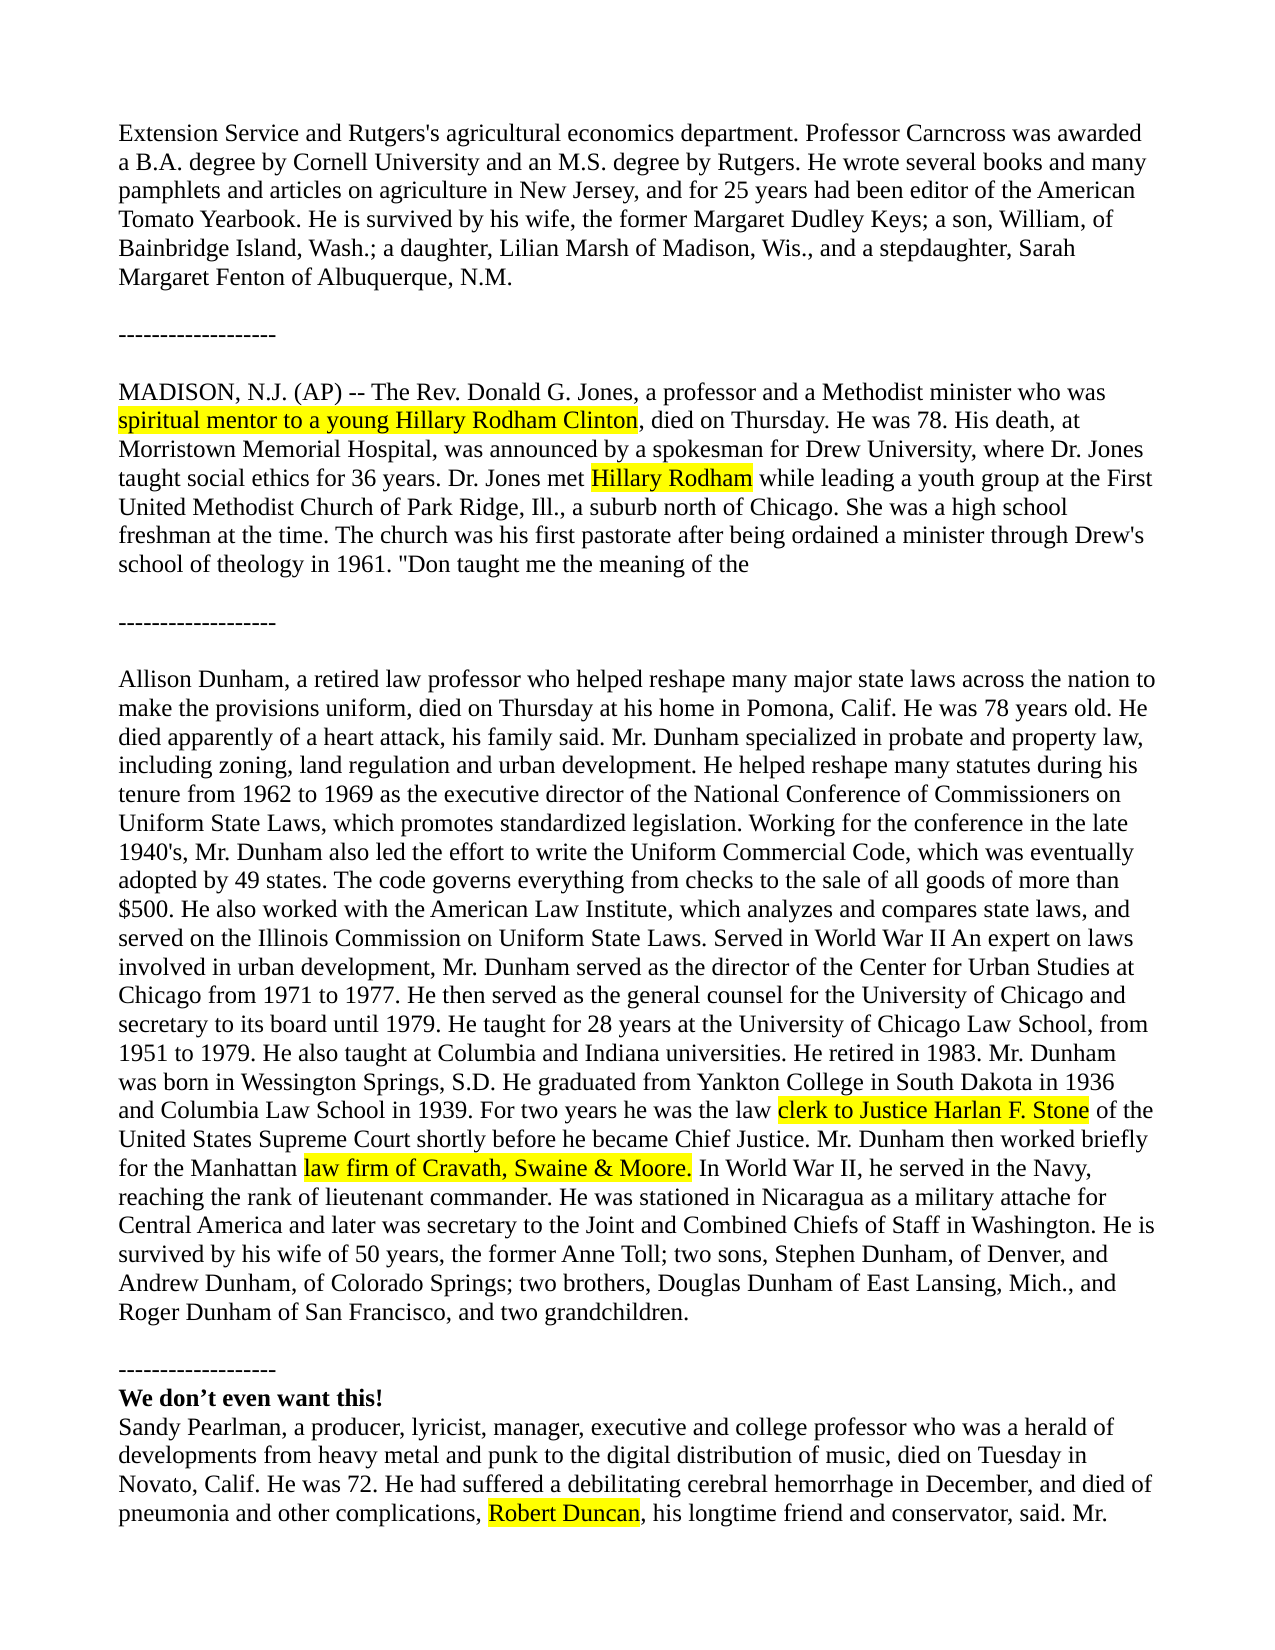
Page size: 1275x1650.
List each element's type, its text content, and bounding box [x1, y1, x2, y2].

text ------------------- [118, 1354, 1157, 1383]
text ------------------- [118, 319, 1157, 348]
text ------------------- [118, 607, 1157, 636]
text Allison Dunham, a retired law professor who helped reshape many major state laws across the nation to make the provisions uniform, died on Thursday at his home in Pomona, Calif. He was 78 years old. He died apparently of a heart attack, his family said. Mr. Dunham specialized in probate and property law, including zoning, land regulation and urban development. He helped reshape many statutes during his tenure from 1962 to 1969 as the executive director of the National Conference of Commissioners on Uniform State Laws, which promotes standardized legislation. Working for the conference in the late 1940's, Mr. Dunham also led the effort to write the Uniform Commercial Code, which was eventually adopted by 49 states. The code governs everything from checks to the sale of all goods of more than $500. He also worked with the American Law Institute, which analyzes and compares state laws, and served on the Illinois Commission on Uniform State Laws. Served in World War II An expert on laws involved in urban development, Mr. Dunham served as the director of the Center for Urban Studies at Chicago from 1971 to 1977. He then served as the general counsel for the University of Chicago and secretary to its board until 1979. He taught for 28 years at the University of Chicago Law School, from 1951 to 1979. He also taught at Columbia and Indiana universities. He retired in 1983. Mr. Dunham was born in Wessington Springs, S.D. He graduated from Yankton College in South Dakota in 1936 and Columbia Law School in 1939. For two years he was the law clerk to Justice Harlan F. Stone of the United States Supreme Court shortly before he became Chief Justice. Mr. Dunham then worked briefly for the Manhattan law firm of Cravath, Swaine & Moore. In World War II, he served in the Navy, reaching the rank of lieutenant commander. He was stationed in Nicaragua as a military attache for Central America and later was secretary to the Joint and Combined Chiefs of Staff in Washington. He is survived by his wife of 50 years, the former Anne Toll; two sons, Stephen Dunham, of Denver, and Andrew Dunham, of Colorado Springs; two brothers, Douglas Dunham of East Lansing, Mich., and Roger Dunham of San Francisco, and two grandchildren. [118, 664, 1157, 1326]
text MADISON, N.J. (AP) -- The Rev. Donald G. Jones, a professor and a Methodist minister who was spiritual mentor to a young Hillary Rodham Clinton, died on Thursday. He was 78. His death, at Morristown Memorial Hospital, was announced by a spokesman for Drew University, where Dr. Jones taught social ethics for 36 years. Dr. Jones met Hillary Rodham while leading a youth group at the First United Methodist Church of Park Ridge, Ill., a suburb north of Chicago. She was a high school freshman at the time. The church was his first pastorate after being ordained a minister through Drew's school of theology in 1961. ''Don taught me the meaning of the [118, 377, 1157, 578]
text Sandy Pearlman, a producer, lyricist, manager, executive and college professor who was a herald of developments from heavy metal and punk to the digital distribution of music, died on Tuesday in Novato, Calif. He was 72. He had suffered a debilitating cerebral hemorrhage in December, and died of pneumonia and other complications, Robert Duncan, his longtime friend and conservator, said. Mr. [118, 1412, 1157, 1527]
text We don’t even want this! [118, 1383, 1157, 1412]
text Extension Service and Rutgers's agricultural economics department. Professor Carncross was awarded a B.A. degree by Cornell University and an M.S. degree by Rutgers. He wrote several books and many pamphlets and articles on agriculture in New Jersey, and for 25 years had been editor of the American Tomato Yearbook. He is survived by his wife, the former Margaret Dudley Keys; a son, William, of Bainbridge Island, Wash.; a daughter, Lilian Marsh of Madison, Wis., and a stepdaughter, Sarah Margaret Fenton of Albuquerque, N.M. [118, 118, 1157, 291]
